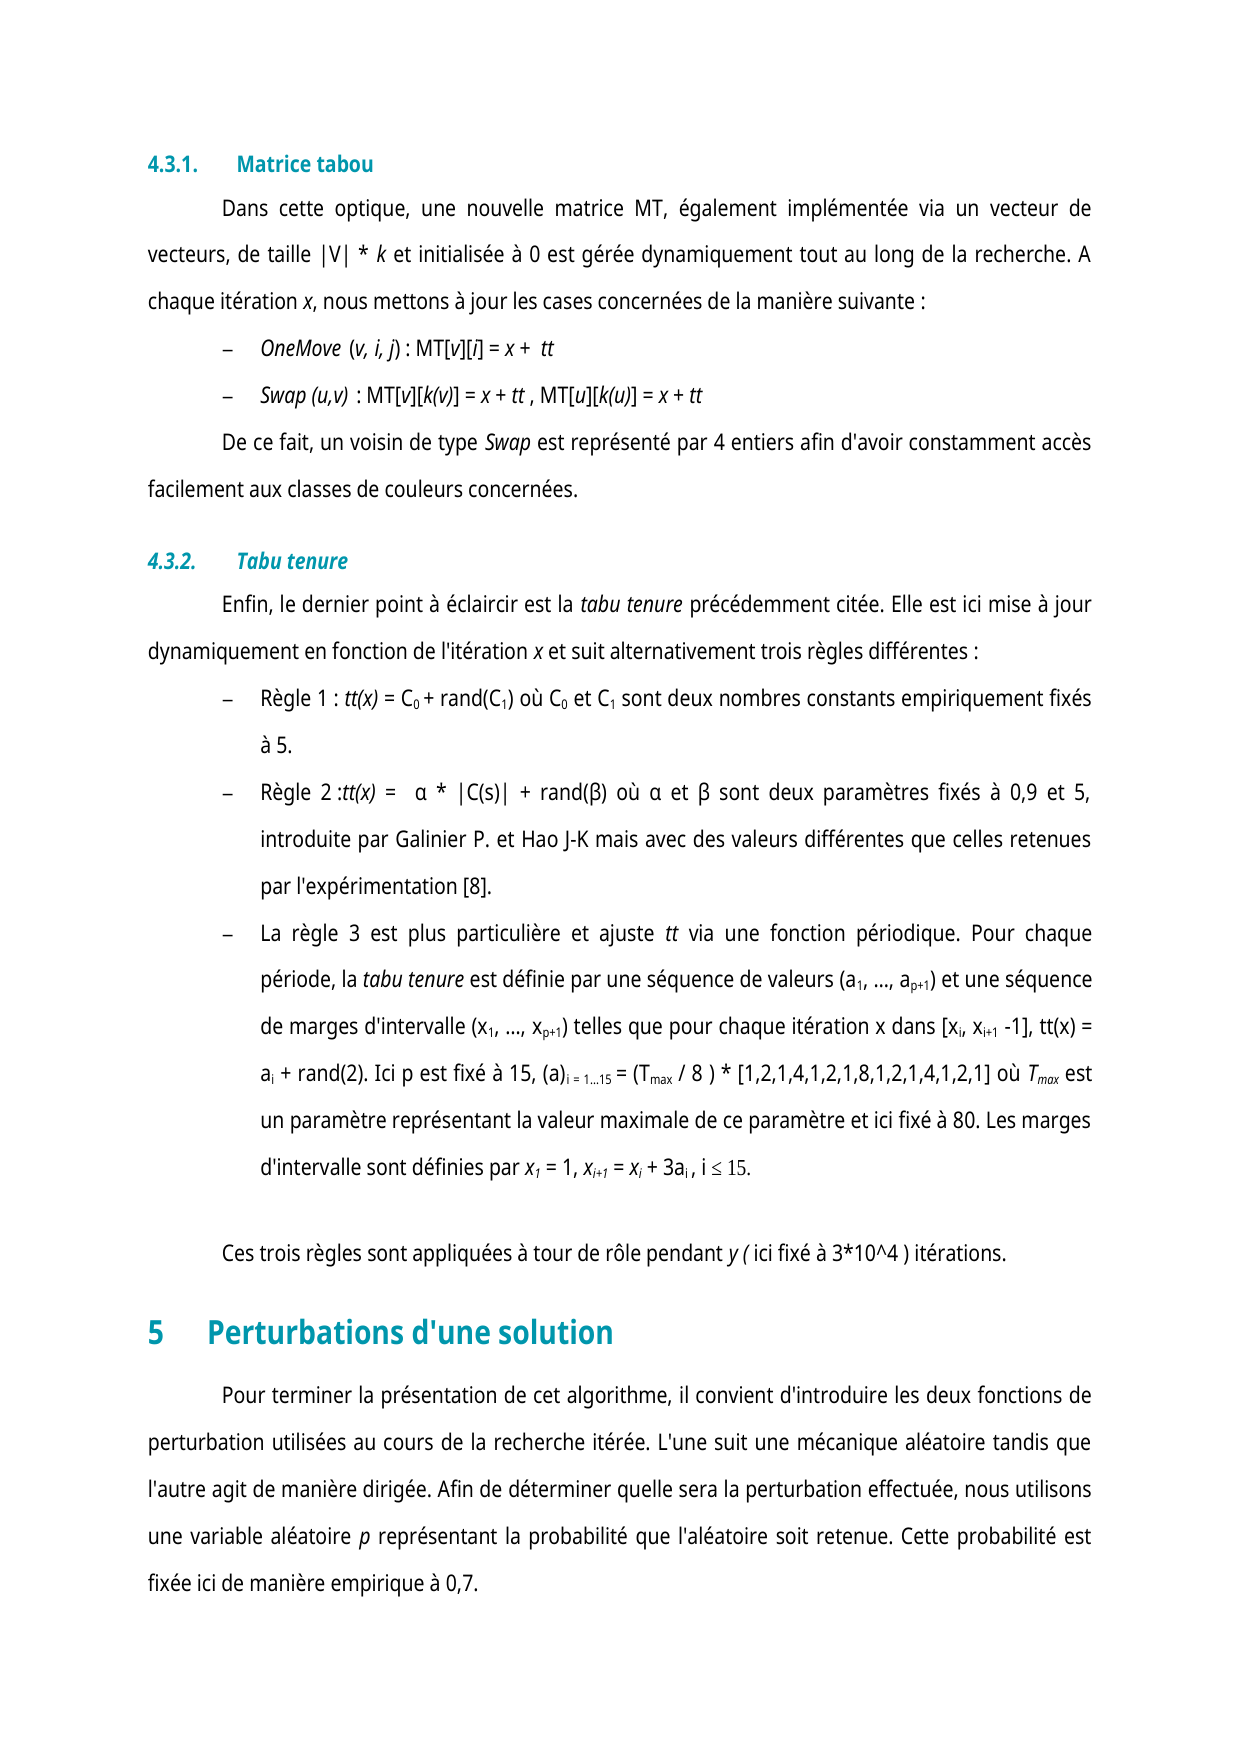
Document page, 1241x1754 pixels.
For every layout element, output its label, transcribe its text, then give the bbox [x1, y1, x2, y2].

subtitle Matrice tabou [148, 148, 1092, 179]
text Dans cette optique, une nouvelle matrice MT, également implémentée via un vecteur de vecteurs, de taille |V| * k et initialisée à 0 est gérée dynamiquement tout au long de la recherche. A chaque itération x, nous mettons à jour les cases concernées de la manière suivante : [148, 191, 1092, 316]
text Pour terminer la présentation de cet algorithme, il convient d'introduire les deux fonctions de perturbation utilisées au cours de la recherche itérée. L'une suit une mécanique aléatoire tandis que l'autre agit de manière dirigée. Afin de déterminer quelle sera la perturbation effectuée, nous utilisons une variable aléatoire p représentant la probabilité que l'aléatoire soit retenue. Cette probabilité est fixée ici de manière empirique à 0,7. [148, 1379, 1092, 1598]
subtitle Perturbations d'une solution [148, 1309, 1092, 1354]
list La règle 3 est plus particulière et ajuste tt via une fonction périodique. Pour chaque période, la tabu tenure est définie par une séquence de valeurs (a1, …, ap+1) et une séquence de marges d'intervalle (x1, …, xp+1) telles que pour chaque itération x dans [xi, xi+1 -1], tt(x) = ai + rand(2). Ici p est fixé à 15, (a)i = 1...15 = (Tmax / 8 ) * [1,2,1,4,1,2,1,8,1,2,1,4,1,2,1] où Tmax est un paramètre représentant la valeur maximale de ce paramètre et ici fixé à 80. Les marges d'intervalle sont définies par x1 = 1, xi+1 = xi + 3ai , i ≤ 15. [223, 916, 1092, 1182]
text Ces trois règles sont appliquées à tour de rôle pendant y ( ici fixé à 3*10^4 ) itérations. [148, 1237, 1092, 1268]
list Swap (u,v) : MT[v][k(v)] = x + tt , MT[u][k(u)] = x + tt [223, 379, 1092, 410]
subtitle Tabu tenure [148, 544, 1092, 576]
text Enfin, le dernier point à éclaircir est la tabu tenure précédemment citée. Elle est ici mise à jour dynamiquement en fonction de l'itération x et suit alternativement trois règles différentes : [148, 588, 1092, 666]
list OneMove (v, i, j) : MT[v][i] = x + tt [223, 332, 1092, 363]
text De ce fait, un voisin de type Swap est représenté par 4 entiers afin d'avoir constamment accès facilement aux classes de couleurs concernées. [148, 426, 1092, 504]
list Règle 2 :tt(x) = α * |C(s)| + rand(β) où α et β sont deux paramètres fixés à 0,9 et 5, introduite par Galinier P. et Hao J-K mais avec des valeurs différentes que celles retenues par l'expérimentation [8]. [223, 776, 1092, 901]
list Règle 1 : tt(x) = C0 + rand(C1) où C0 et C1 sont deux nombres constants empiriquement fixés à 5. [223, 682, 1092, 760]
